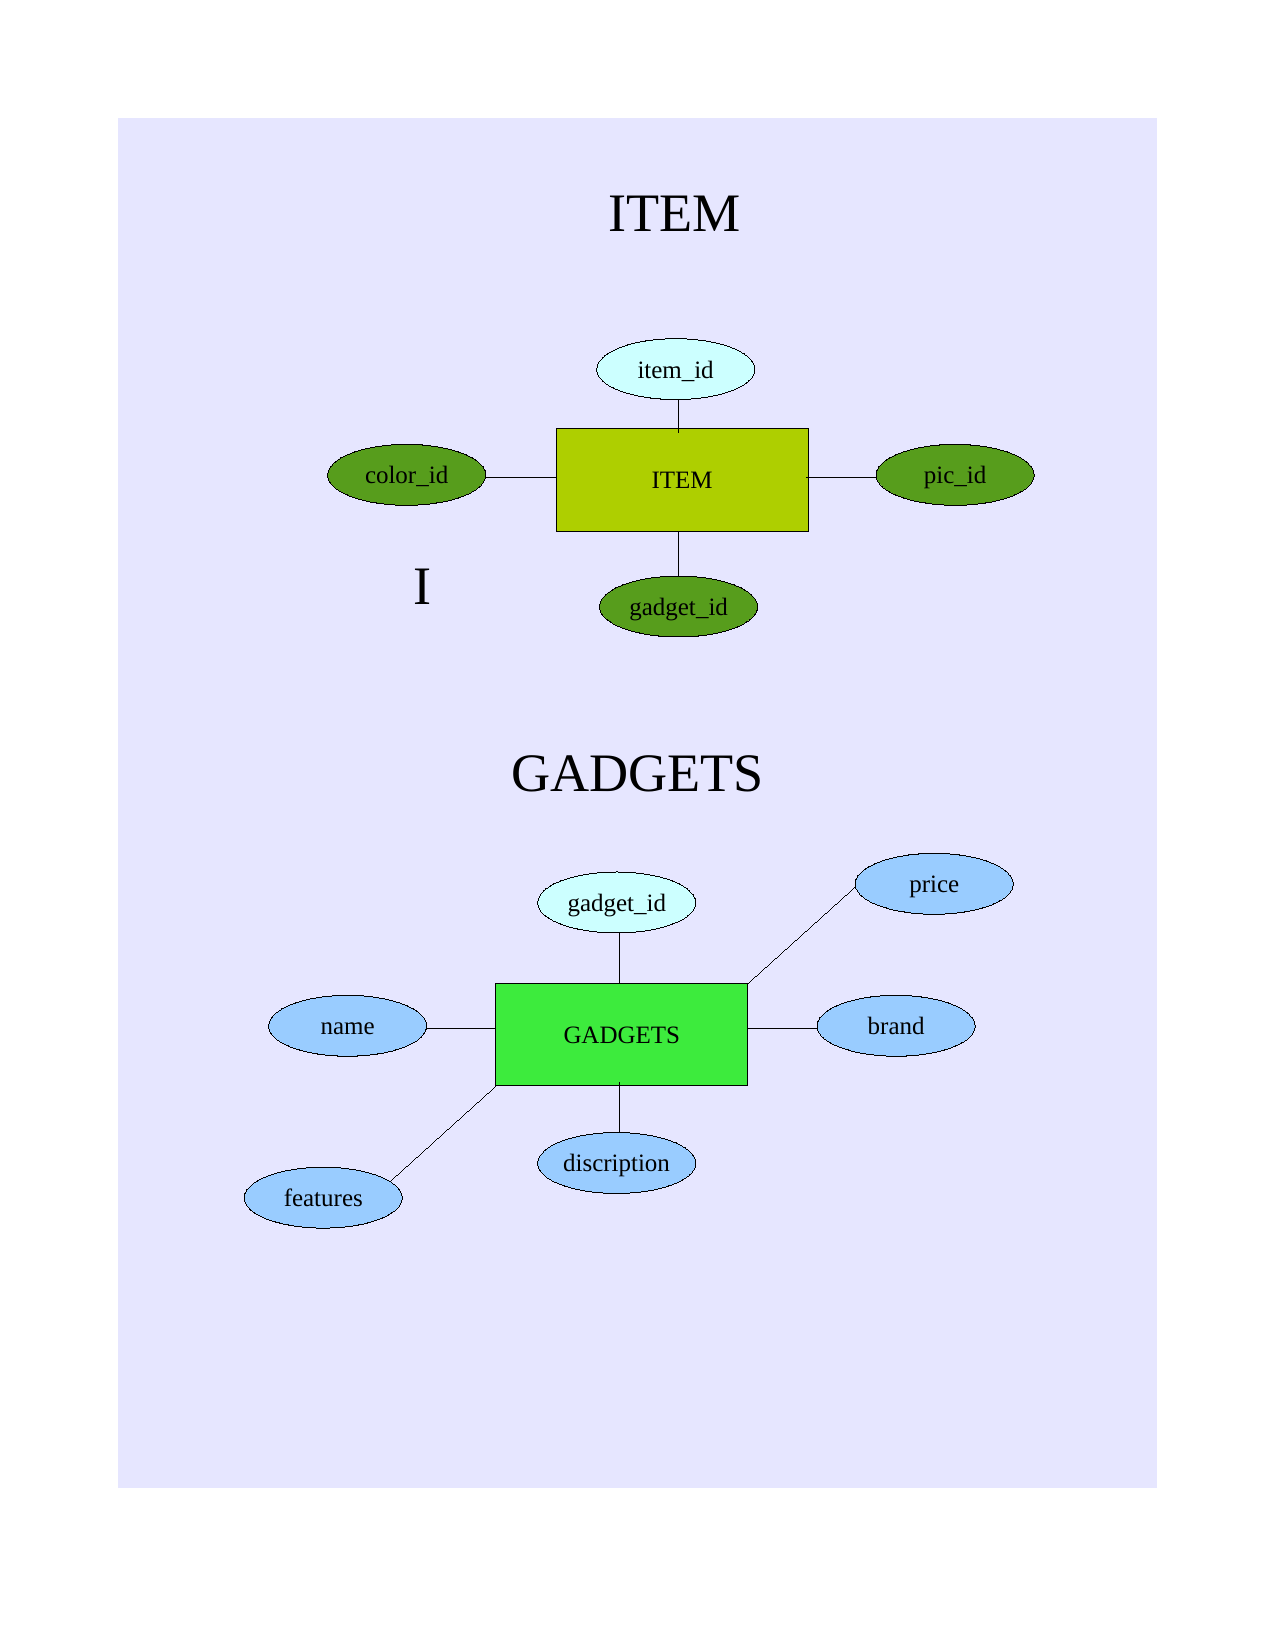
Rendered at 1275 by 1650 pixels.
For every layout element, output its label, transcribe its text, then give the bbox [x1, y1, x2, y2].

text I [432, 554, 678, 616]
text ITEM [741, 180, 1157, 243]
text GADGETS [764, 741, 1157, 803]
text I [679, 554, 1157, 616]
text GADGETS [118, 741, 511, 803]
text ITEM [118, 180, 534, 243]
